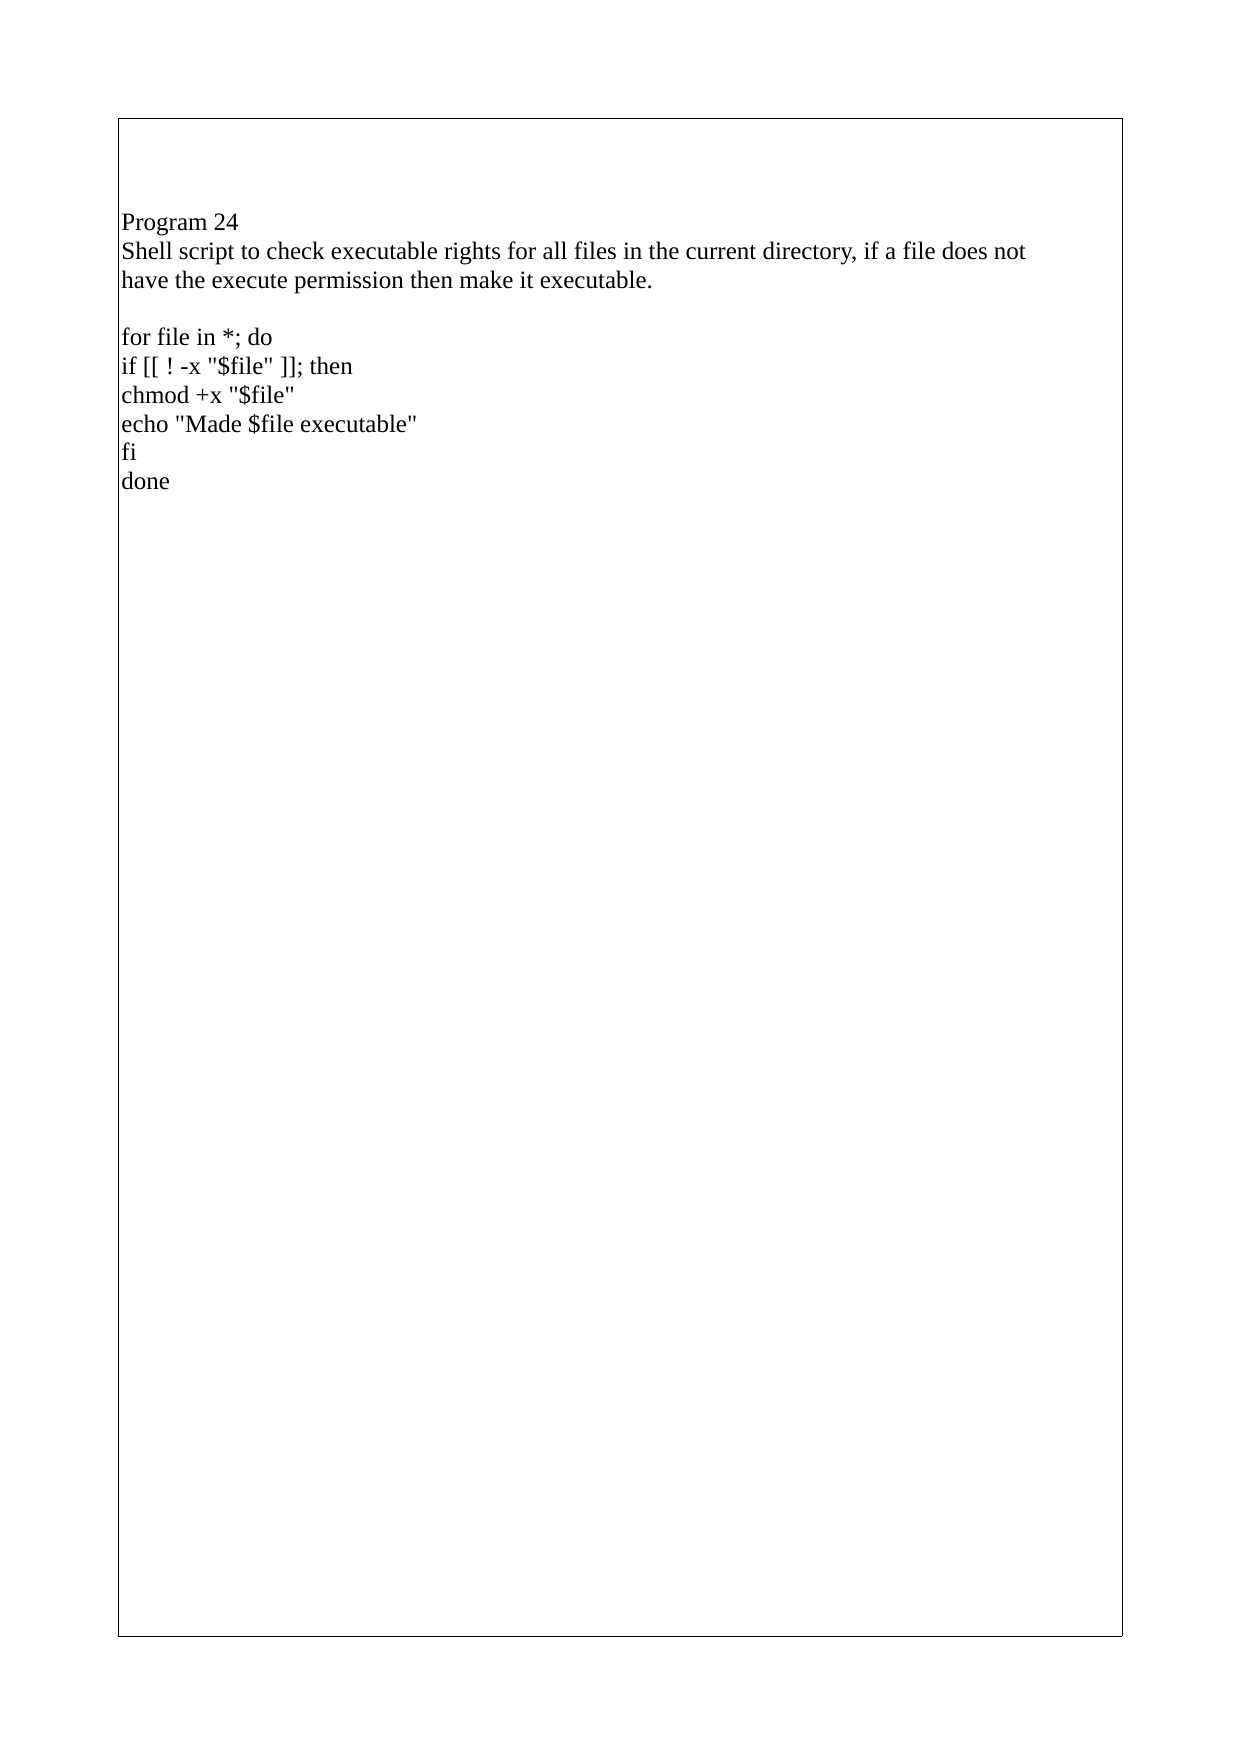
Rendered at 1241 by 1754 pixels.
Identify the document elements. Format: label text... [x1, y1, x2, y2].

text if [[ ! -x "$file" ]]; then [121, 351, 1119, 380]
text done [121, 466, 1119, 495]
text Shell script to check executable rights for all files in the current directory, if a file does not [121, 236, 1119, 265]
text chmod +x "$file" [121, 380, 1119, 409]
text Program 24 [121, 207, 1119, 236]
text for file in *; do [121, 322, 1119, 351]
text fi [121, 437, 1119, 466]
text echo "Made $file executable" [121, 409, 1119, 437]
text have the execute permission then make it executable. [121, 265, 1119, 294]
